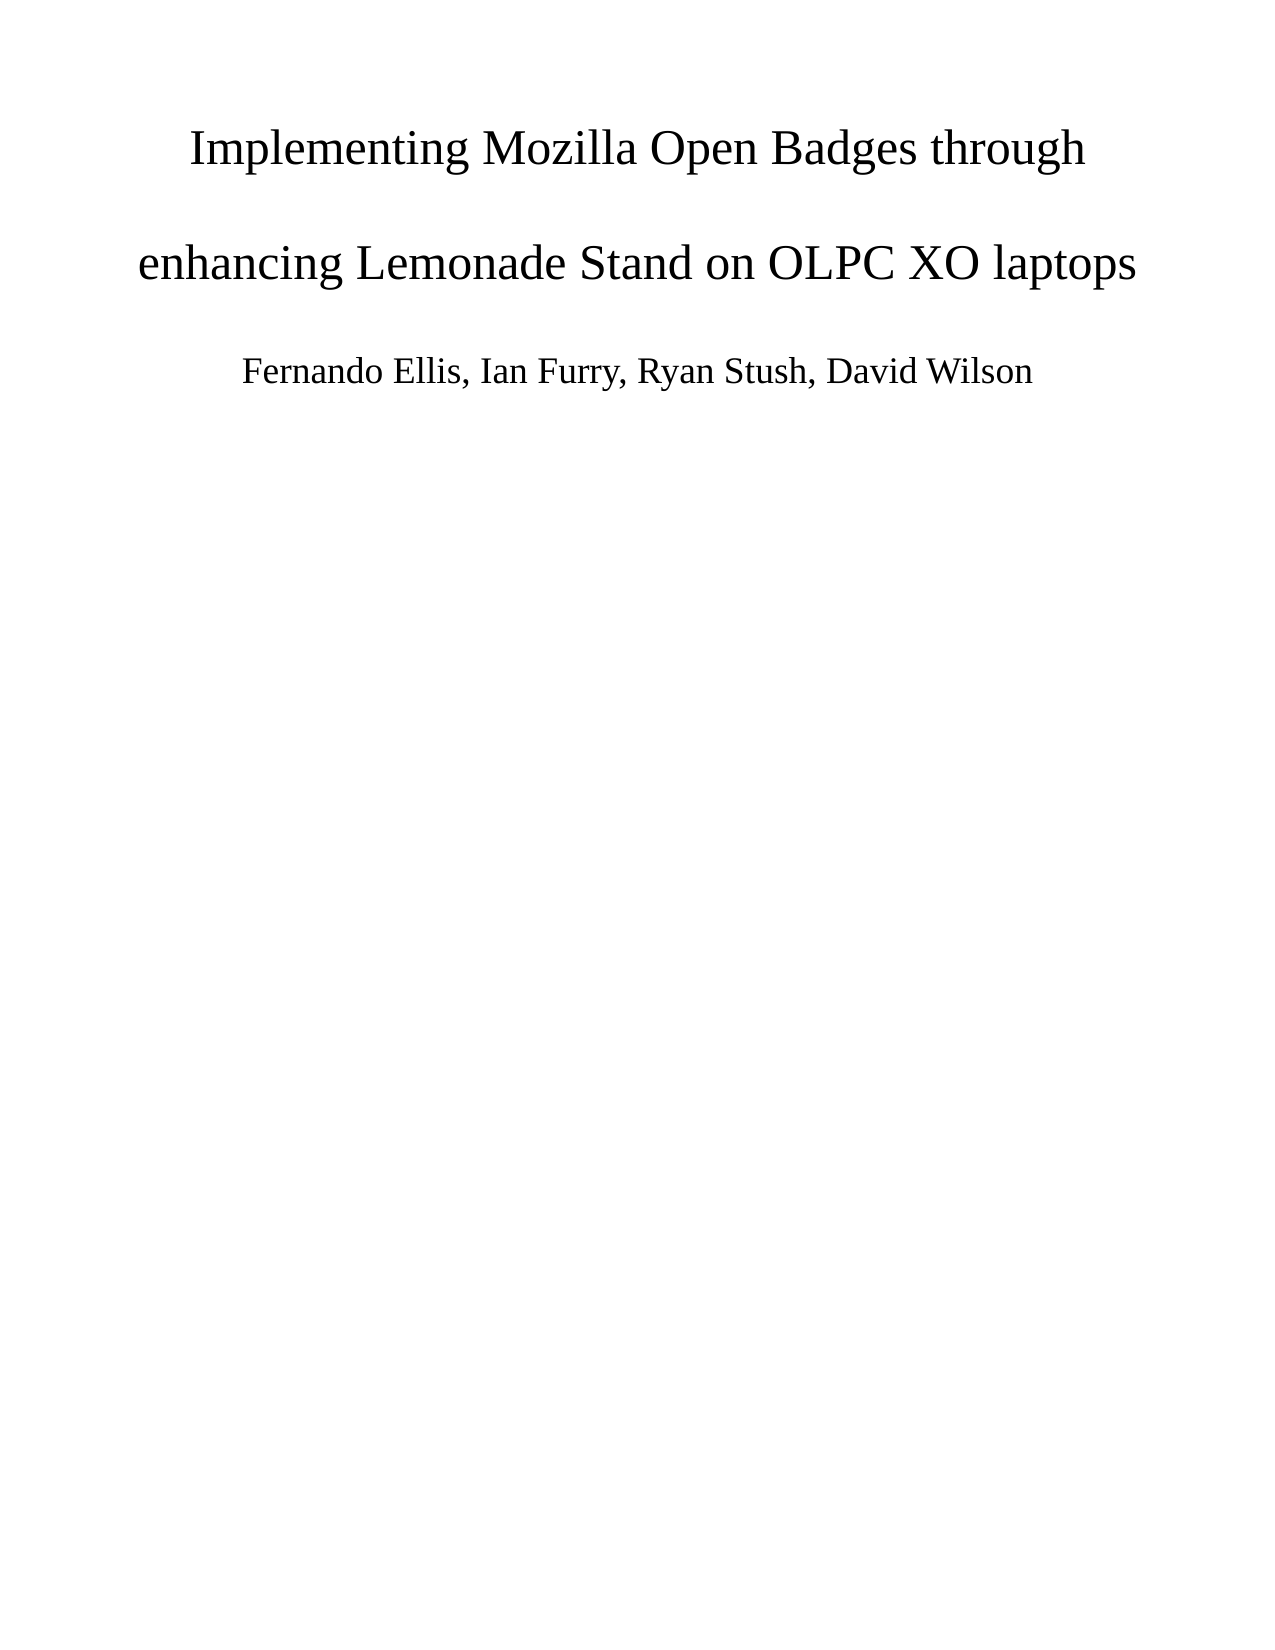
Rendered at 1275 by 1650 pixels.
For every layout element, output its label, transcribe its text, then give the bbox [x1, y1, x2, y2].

text Implementing Mozilla Open Badges through enhancing Lemonade Stand on OLPC XO laptops [118, 118, 1157, 291]
text Fernando Ellis, Ian Furry, Ryan Stush, David Wilson [118, 348, 1157, 391]
